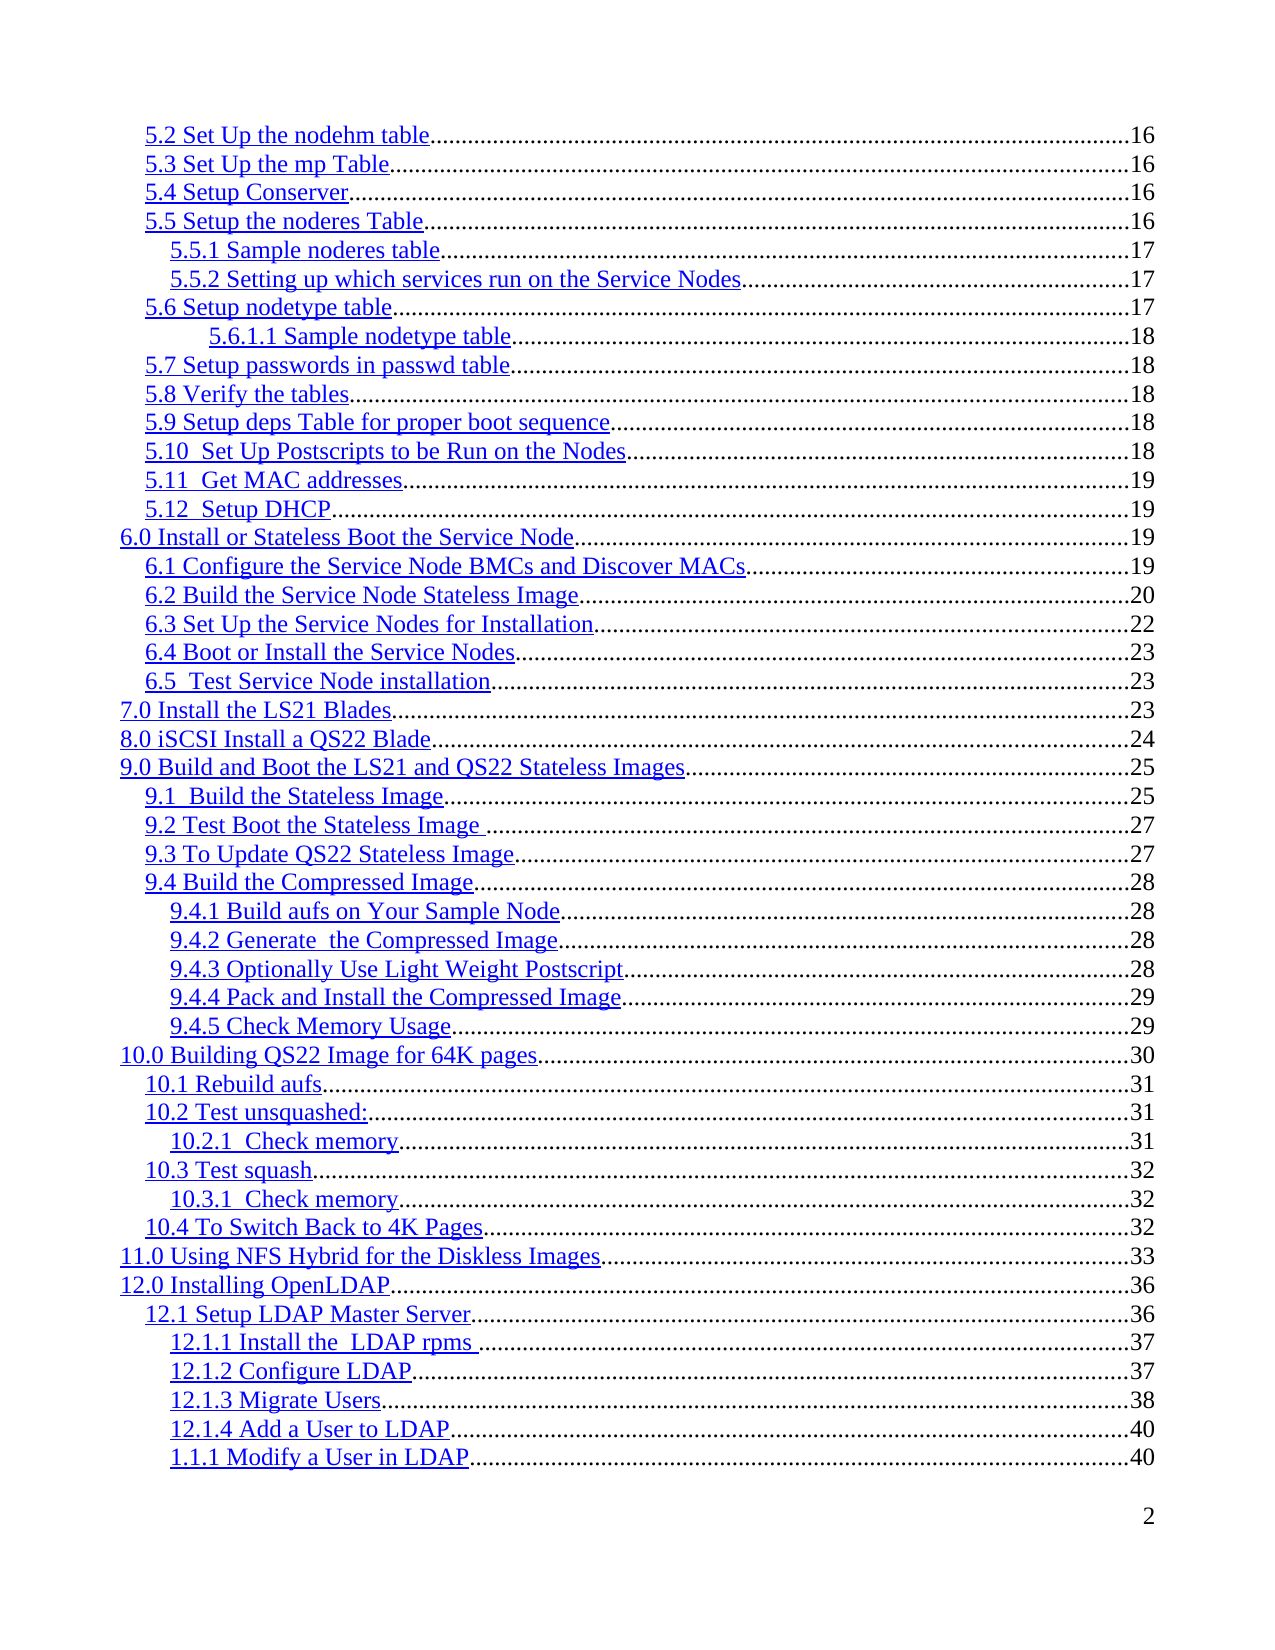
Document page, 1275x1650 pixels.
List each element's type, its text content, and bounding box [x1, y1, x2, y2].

text 12.1.1 Install the LDAP rpms 37 [170, 1327, 1155, 1356]
text 10.4 To Switch Back to 4K Pages 32 [145, 1212, 1155, 1241]
text 9.4.5 Check Memory Usage 29 [170, 1011, 1155, 1040]
text 9.4.3 Optionally Use Light Weight Postscript 28 [170, 954, 1155, 982]
text 5.5 Setup the noderes Table 16 [145, 206, 1155, 235]
text 6.4 Boot or Install the Service Nodes 23 [145, 637, 1155, 666]
text 9.1 Build the Stateless Image 25 [145, 781, 1155, 810]
text 10.3.1 Check memory 32 [170, 1184, 1155, 1212]
text 10.3 Test squash 32 [145, 1155, 1155, 1184]
text 12.1.4 Add a User to LDAP 40 [170, 1414, 1155, 1442]
text 5.9 Setup deps Table for proper boot sequence 18 [145, 407, 1155, 436]
text 9.4.1 Build aufs on Your Sample Node 28 [170, 896, 1155, 925]
text 6.3 Set Up the Service Nodes for Installation 22 [145, 609, 1155, 637]
text 5.4 Setup Conserver 16 [145, 177, 1155, 206]
text 5.5.1 Sample noderes table 17 [170, 235, 1155, 264]
text 5.10 Set Up Postscripts to be Run on the Nodes 18 [145, 436, 1155, 465]
text 9.4 Build the Compressed Image 28 [145, 867, 1155, 896]
text 9.4.4 Pack and Install the Compressed Image 29 [170, 982, 1155, 1011]
text 10.2 Test unsquashed: 31 [145, 1097, 1155, 1126]
text 5.5.2 Setting up which services run on the Service Nodes 17 [170, 264, 1155, 292]
text 9.3 To Update QS22 Stateless Image 27 [145, 839, 1155, 867]
text 5.6 Setup nodetype table 17 [145, 292, 1155, 321]
text 12.1 Setup LDAP Master Server 36 [145, 1299, 1155, 1327]
text 9.2 Test Boot the Stateless Image 27 [145, 810, 1155, 839]
text 8.0 iSCSI Install a QS22 Blade 24 [120, 724, 1155, 752]
text 5.12 Setup DHCP 19 [145, 494, 1155, 522]
text 5.7 Setup passwords in passwd table 18 [145, 350, 1155, 379]
text 9.0 Build and Boot the LS21 and QS22 Stateless Images 25 [120, 752, 1155, 781]
text 12.1.2 Configure LDAP 37 [170, 1356, 1155, 1385]
text 6.2 Build the Service Node Stateless Image 20 [145, 580, 1155, 609]
text 6.1 Configure the Service Node BMCs and Discover MACs 19 [145, 551, 1155, 580]
text 5.6.1.1 Sample nodetype table 18 [208, 321, 1155, 350]
text 7.0 Install the LS21 Blades 23 [120, 695, 1155, 724]
text 10.0 Building QS22 Image for 64K pages 30 [120, 1040, 1155, 1069]
text 10.2.1 Check memory 31 [170, 1126, 1155, 1155]
text 5.2 Set Up the nodehm table 16 [145, 120, 1155, 149]
text 6.0 Install or Stateless Boot the Service Node 19 [120, 522, 1155, 551]
text 5.11 Get MAC addresses 19 [145, 465, 1155, 494]
text 12.1.3 Migrate Users 38 [170, 1385, 1155, 1414]
text 6.5 Test Service Node installation 23 [145, 666, 1155, 695]
text 5.3 Set Up the mp Table 16 [145, 149, 1155, 177]
text 9.4.2 Generate the Compressed Image 28 [170, 925, 1155, 954]
text 12.0 Installing OpenLDAP 36 [120, 1270, 1155, 1299]
text 10.1 Rebuild aufs 31 [145, 1069, 1155, 1097]
text 11.0 Using NFS Hybrid for the Diskless Images 33 [120, 1241, 1155, 1270]
text 1.1.1 Modify a User in LDAP 40 [170, 1442, 1155, 1471]
text 5.8 Verify the tables 18 [145, 379, 1155, 407]
